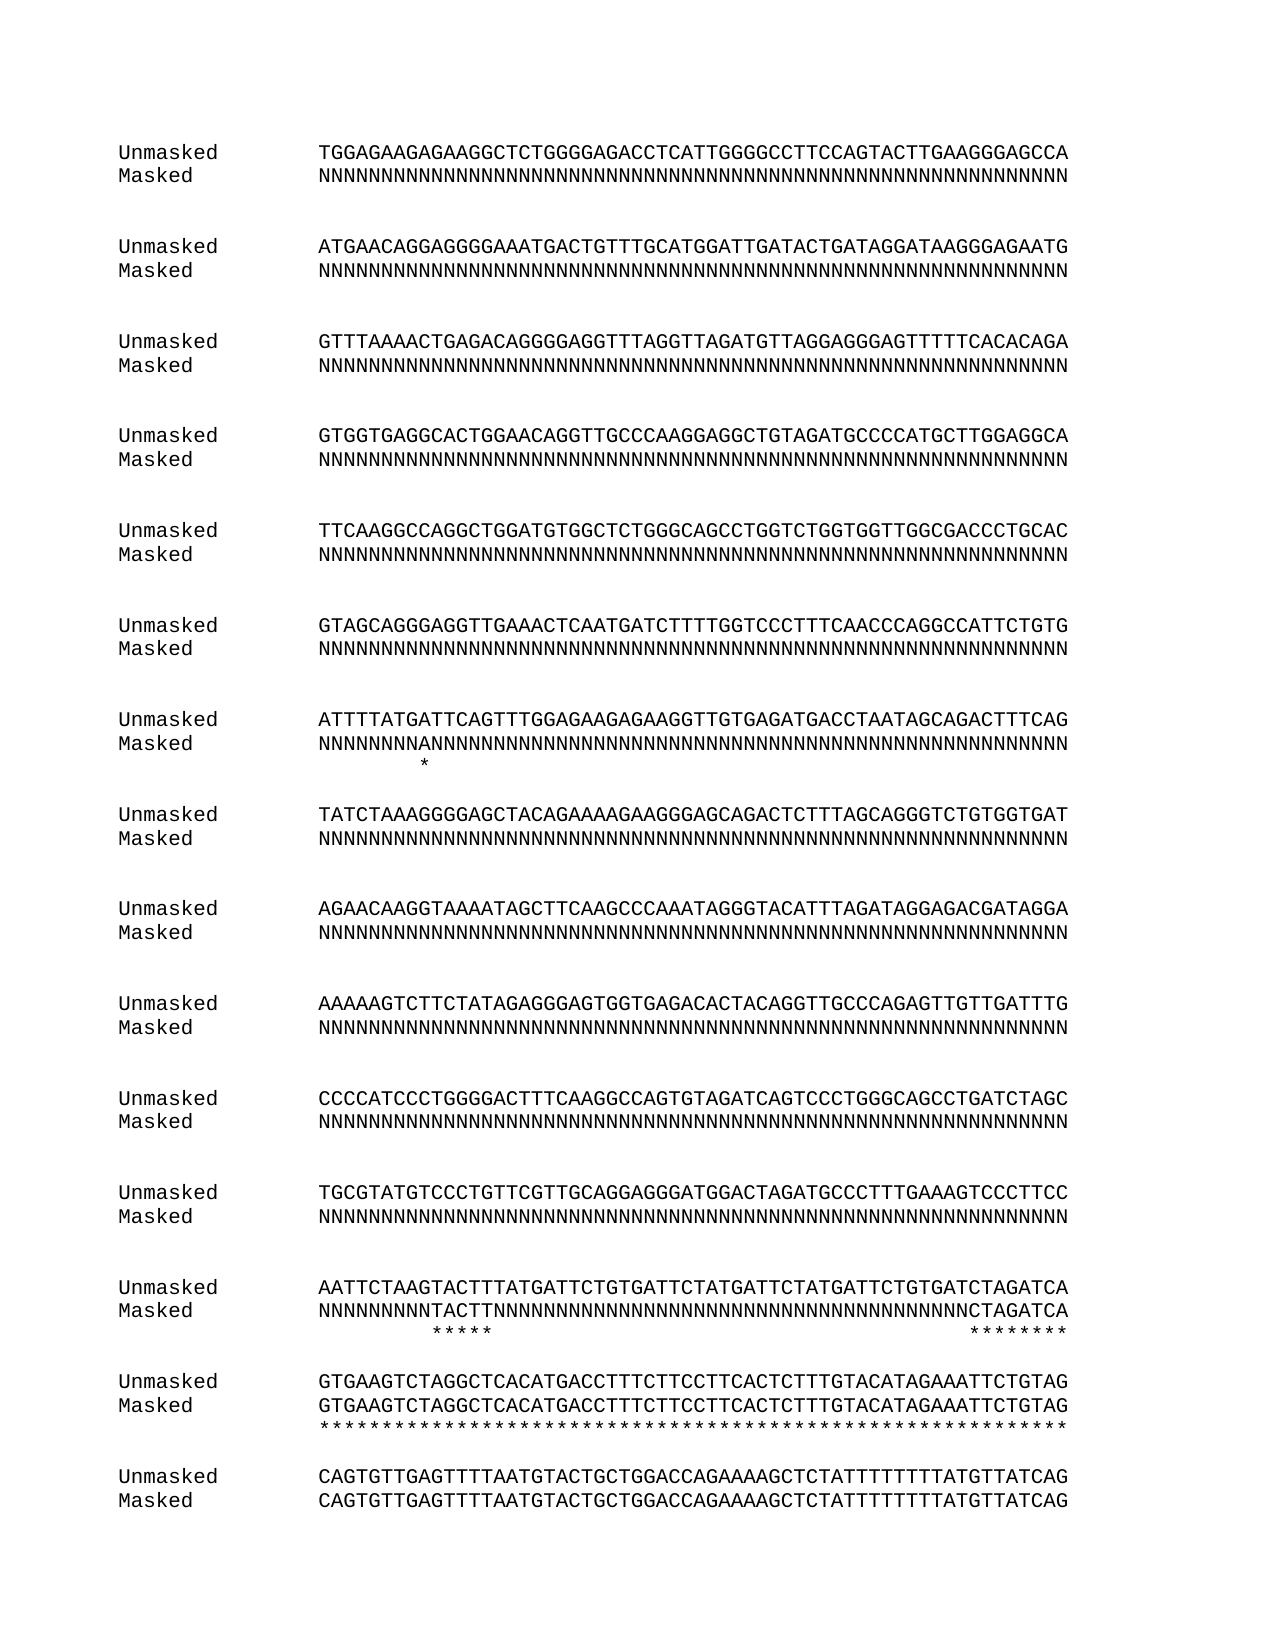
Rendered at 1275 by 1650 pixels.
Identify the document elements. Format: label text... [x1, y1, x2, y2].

text ***** ******** [118, 1324, 1157, 1348]
text Masked NNNNNNNNANNNNNNNNNNNNNNNNNNNNNNNNNNNNNNNNNNNNNNNNNNNNNNNNNNN [118, 733, 1157, 757]
text Masked NNNNNNNNNTACTTNNNNNNNNNNNNNNNNNNNNNNNNNNNNNNNNNNNNNNCTAGATCA [118, 1300, 1157, 1324]
text Unmasked AATTCTAAGTACTTTATGATTCTGTGATTCTATGATTCTATGATTCTGTGATCTAGATCA [118, 1277, 1157, 1300]
text Masked NNNNNNNNNNNNNNNNNNNNNNNNNNNNNNNNNNNNNNNNNNNNNNNNNNNNNNNNNNNN [118, 165, 1157, 189]
text Masked NNNNNNNNNNNNNNNNNNNNNNNNNNNNNNNNNNNNNNNNNNNNNNNNNNNNNNNNNNNN [118, 638, 1157, 662]
text Masked NNNNNNNNNNNNNNNNNNNNNNNNNNNNNNNNNNNNNNNNNNNNNNNNNNNNNNNNNNNN [118, 1017, 1157, 1040]
text * [118, 757, 1157, 780]
text Masked NNNNNNNNNNNNNNNNNNNNNNNNNNNNNNNNNNNNNNNNNNNNNNNNNNNNNNNNNNNN [118, 354, 1157, 378]
text Masked NNNNNNNNNNNNNNNNNNNNNNNNNNNNNNNNNNNNNNNNNNNNNNNNNNNNNNNNNNNN [118, 544, 1157, 567]
text Unmasked GTGGTGAGGCACTGGAACAGGTTGCCCAAGGAGGCTGTAGATGCCCCATGCTTGGAGGCA [118, 426, 1157, 449]
text Masked CAGTGTTGAGTTTTAATGTACTGCTGGACCAGAAAAGCTCTATTTTTTTTATGTTATCAG [118, 1489, 1157, 1513]
text Unmasked GTGAAGTCTAGGCTCACATGACCTTTCTTCCTTCACTCTTTGTACATAGAAATTCTGTAG [118, 1371, 1157, 1395]
text Unmasked GTTTAAAACTGAGACAGGGGAGGTTTAGGTTAGATGTTAGGAGGGAGTTTTTCACACAGA [118, 331, 1157, 354]
text ************************************************************ [118, 1419, 1157, 1442]
text Unmasked TGCGTATGTCCCTGTTCGTTGCAGGAGGGATGGACTAGATGCCCTTTGAAAGTCCCTTCC [118, 1182, 1157, 1206]
text Unmasked TATCTAAAGGGGAGCTACAGAAAAGAAGGGAGCAGACTCTTTAGCAGGGTCTGTGGTGAT [118, 804, 1157, 827]
text Masked NNNNNNNNNNNNNNNNNNNNNNNNNNNNNNNNNNNNNNNNNNNNNNNNNNNNNNNNNNNN [118, 1206, 1157, 1229]
text Unmasked AGAACAAGGTAAAATAGCTTCAAGCCCAAATAGGGTACATTTAGATAGGAGACGATAGGA [118, 898, 1157, 922]
text Unmasked GTAGCAGGGAGGTTGAAACTCAATGATCTTTTGGTCCCTTTCAACCCAGGCCATTCTGTG [118, 615, 1157, 638]
text Masked GTGAAGTCTAGGCTCACATGACCTTTCTTCCTTCACTCTTTGTACATAGAAATTCTGTAG [118, 1395, 1157, 1419]
text Masked NNNNNNNNNNNNNNNNNNNNNNNNNNNNNNNNNNNNNNNNNNNNNNNNNNNNNNNNNNNN [118, 1111, 1157, 1135]
text Unmasked CAGTGTTGAGTTTTAATGTACTGCTGGACCAGAAAAGCTCTATTTTTTTTATGTTATCAG [118, 1466, 1157, 1489]
text Masked NNNNNNNNNNNNNNNNNNNNNNNNNNNNNNNNNNNNNNNNNNNNNNNNNNNNNNNNNNNN [118, 449, 1157, 473]
text Masked NNNNNNNNNNNNNNNNNNNNNNNNNNNNNNNNNNNNNNNNNNNNNNNNNNNNNNNNNNNN [118, 260, 1157, 284]
text Unmasked AAAAAGTCTTCTATAGAGGGAGTGGTGAGACACTACAGGTTGCCCAGAGTTGTTGATTTG [118, 993, 1157, 1017]
text Unmasked ATTTTATGATTCAGTTTGGAGAAGAGAAGGTTGTGAGATGACCTAATAGCAGACTTTCAG [118, 709, 1157, 733]
text Unmasked TTCAAGGCCAGGCTGGATGTGGCTCTGGGCAGCCTGGTCTGGTGGTTGGCGACCCTGCAC [118, 520, 1157, 544]
text Masked NNNNNNNNNNNNNNNNNNNNNNNNNNNNNNNNNNNNNNNNNNNNNNNNNNNNNNNNNNNN [118, 922, 1157, 946]
text Unmasked TGGAGAAGAGAAGGCTCTGGGGAGACCTCATTGGGGCCTTCCAGTACTTGAAGGGAGCCA [118, 142, 1157, 165]
text Unmasked ATGAACAGGAGGGGAAATGACTGTTTGCATGGATTGATACTGATAGGATAAGGGAGAATG [118, 236, 1157, 260]
text Unmasked CCCCATCCCTGGGGACTTTCAAGGCCAGTGTAGATCAGTCCCTGGGCAGCCTGATCTAGC [118, 1088, 1157, 1111]
text Masked NNNNNNNNNNNNNNNNNNNNNNNNNNNNNNNNNNNNNNNNNNNNNNNNNNNNNNNNNNNN [118, 827, 1157, 851]
